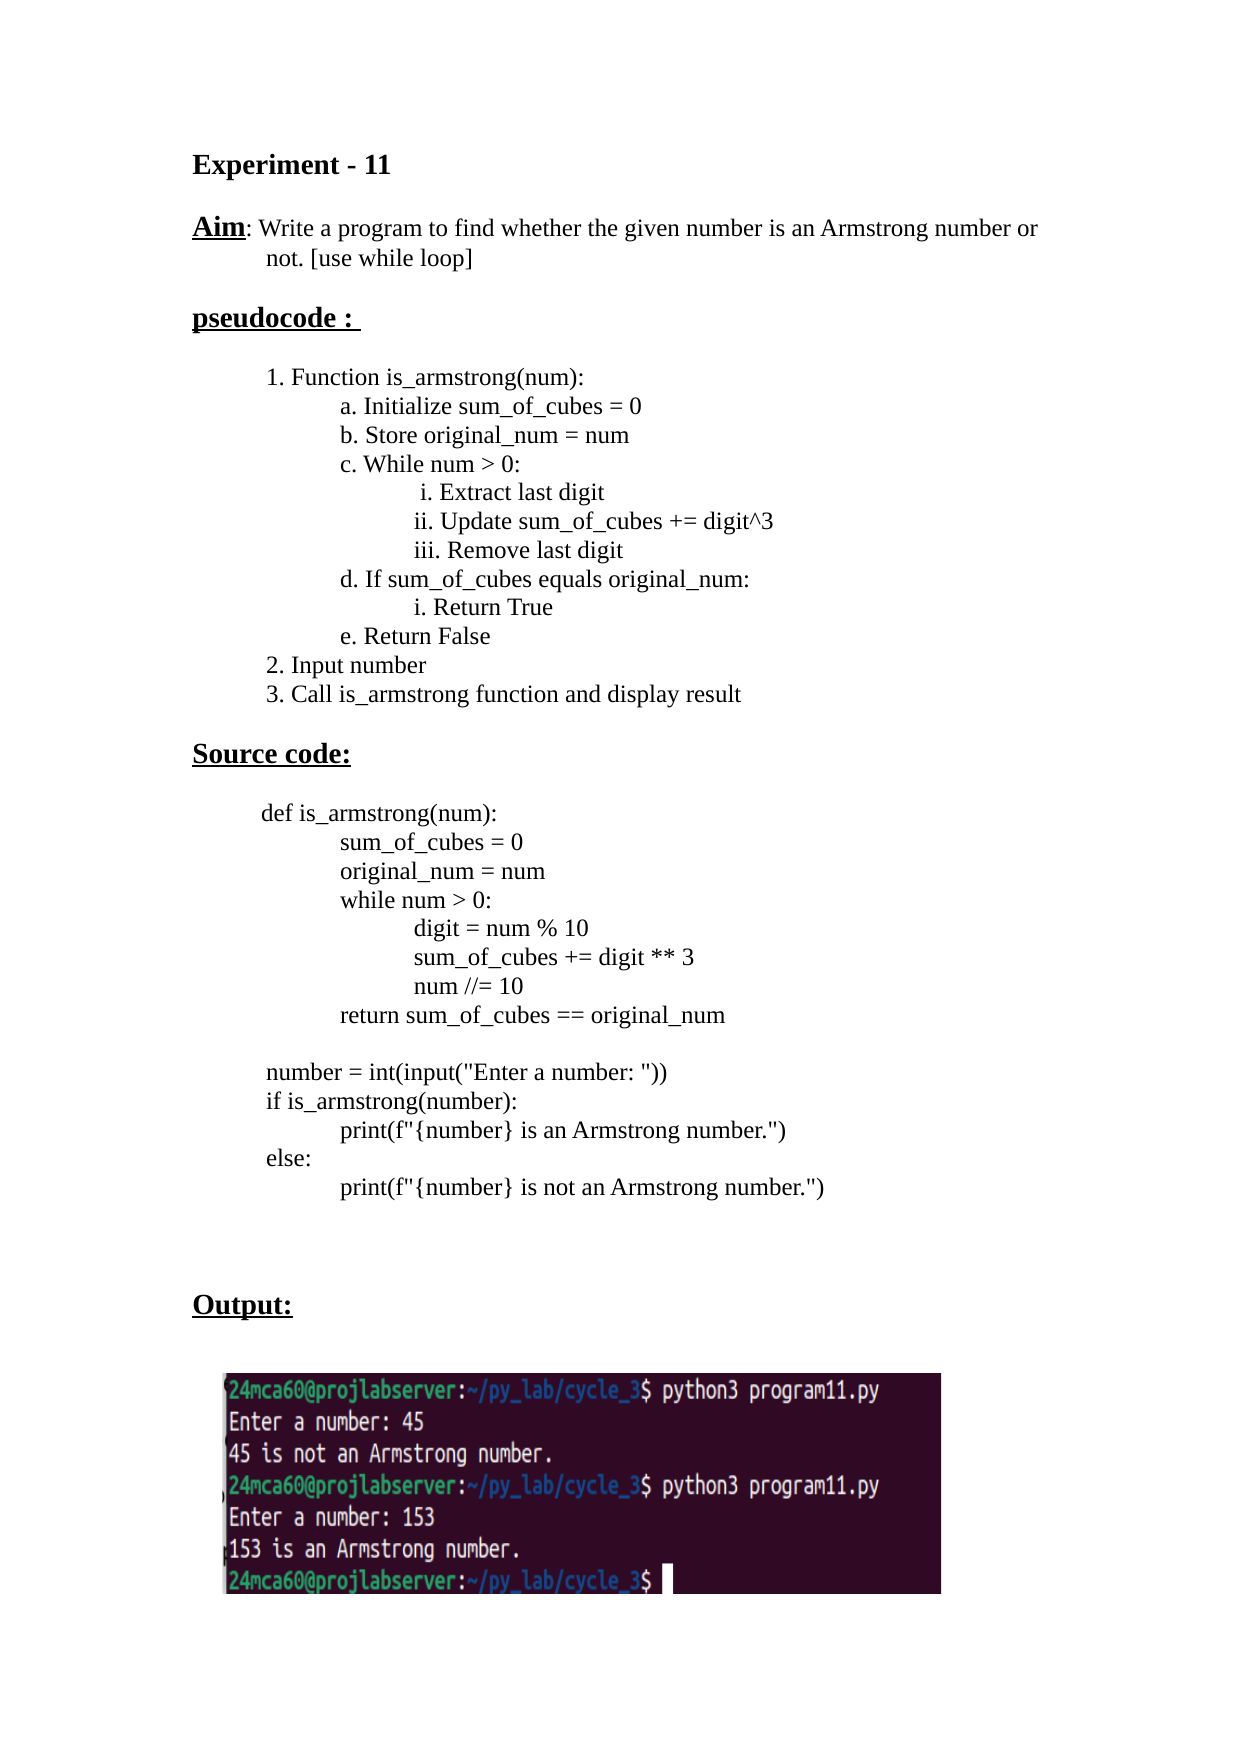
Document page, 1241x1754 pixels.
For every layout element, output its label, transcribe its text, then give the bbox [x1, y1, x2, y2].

text num //= 10 [118, 971, 1122, 1000]
text d. If sum_of_cubes equals original_num: [118, 564, 1122, 592]
text Aim: Write a program to find whether the given number is an Armstrong number or [118, 209, 1122, 243]
text sum_of_cubes = 0 [118, 827, 1122, 856]
text not. [use while loop] [118, 243, 1122, 271]
text while num > 0: [118, 885, 1122, 913]
text else: [118, 1143, 1122, 1172]
text sum_of_cubes += digit ** 3 [118, 942, 1122, 971]
text pseudocode : [118, 300, 1122, 334]
text def is_armstrong(num): [118, 798, 1122, 827]
text Source code: [118, 736, 1122, 770]
text i. Extract last digit [118, 477, 1122, 506]
text iii. Remove last digit [118, 535, 1122, 564]
text ii. Update sum_of_cubes += digit^3 [118, 506, 1122, 535]
text number = int(input("Enter a number: ")) [118, 1057, 1122, 1086]
text e. Return False [118, 621, 1122, 650]
text a. Initialize sum_of_cubes = 0 [118, 391, 1122, 420]
text original_num = num [118, 856, 1122, 885]
text 1. Function is_armstrong(num): [118, 362, 1122, 391]
text 3. Call is_armstrong function and display result [118, 679, 1122, 707]
text return sum_of_cubes == original_num [118, 1000, 1122, 1028]
text b. Store original_num = num [118, 420, 1122, 449]
text print(f"{number} is an Armstrong number.") [118, 1115, 1122, 1143]
text i. Return True [118, 592, 1122, 621]
text Output: [118, 1287, 1122, 1321]
text 2. Input number [118, 650, 1122, 679]
picture [222, 1373, 942, 1594]
text Experiment - 11 [118, 147, 1122, 180]
text print(f"{number} is not an Armstrong number.") [118, 1172, 1122, 1201]
text digit = num % 10 [118, 913, 1122, 942]
text c. While num > 0: [118, 449, 1122, 477]
text if is_armstrong(number): [118, 1086, 1122, 1115]
